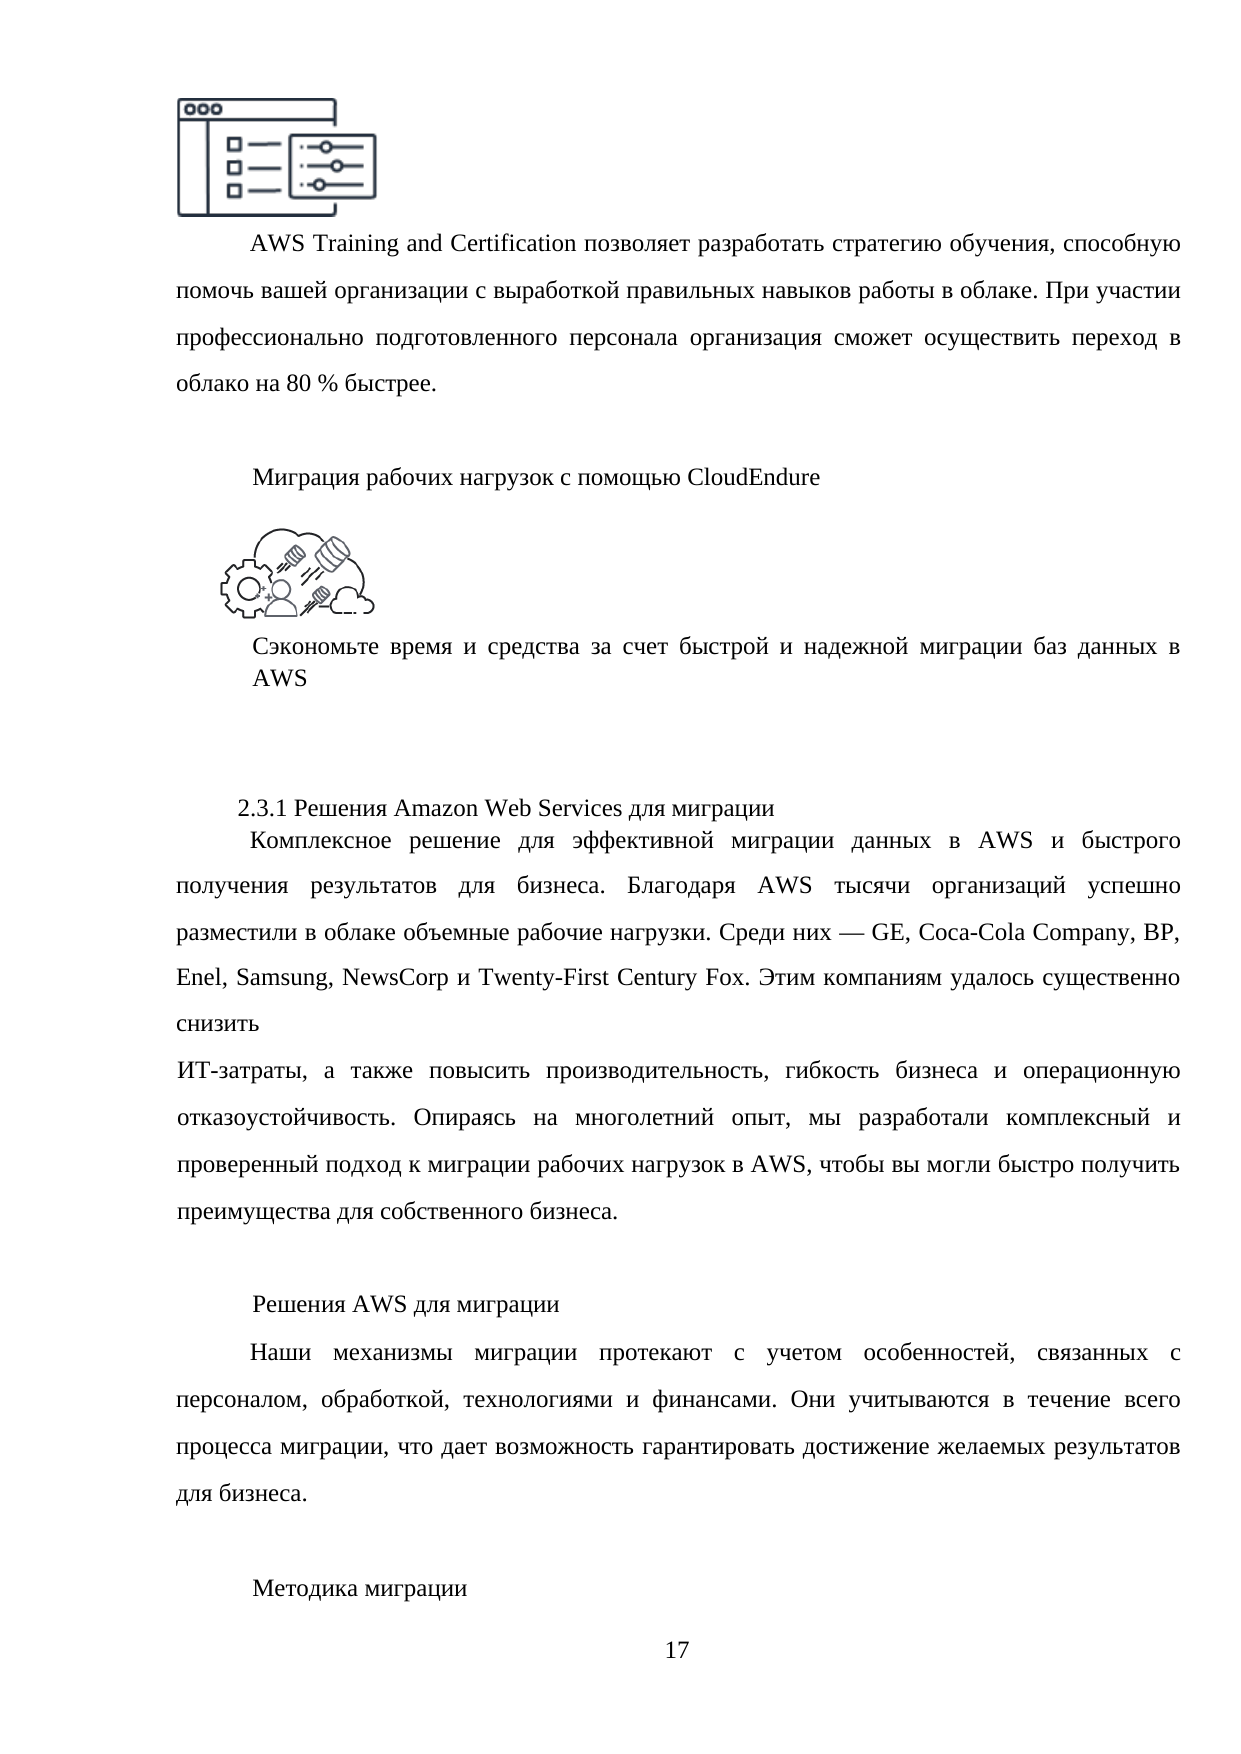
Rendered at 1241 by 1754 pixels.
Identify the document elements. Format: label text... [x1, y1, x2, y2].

text ИТ-затраты, а также повысить производительность, гибкость бизнеса и операционную отказоустойчивость. Опираясь на многолетний опыт, мы разработали комплексный и проверенный подход к миграции рабочих нагрузок в AWS, чтобы вы могли быстро получить преимущества для собственного бизнеса. [177, 1055, 1182, 1225]
text 2.3.1 Решения Amazon Web Services для миграции [237, 793, 1182, 822]
text Сэкономьте время и средства за счет быстрой и надежной миграции баз данных в AWS [252, 631, 1182, 692]
text Методика миграции [252, 1573, 1182, 1601]
text AWS Training and Certification позволяет разработать стратегию обучения, способную помочь вашей организации с выработкой правильных навыков работы в облаке. При участии профессионально подготовленного персонала организация сможет осуществить переход в облако на 80 % быстрее. [176, 228, 1182, 397]
text Наши механизмы миграции протекают с учетом особенностей, связанных с персоналом, обработкой, технологиями и финансами. Они учитываются в течение всего процесса миграции, что дает возможность гарантировать достижение желаемых результатов для бизнеса. [176, 1337, 1182, 1507]
text Комплексное решение для эффективной миграции данных в AWS и быстрого получения результатов для бизнеса. Благодаря AWS тысячи организаций успешно разместили в облаке объемные рабочие нагрузки. Среди них — GE, Coca-Cola Company, BP, Enel, Samsung, NewsCorp и Twenty-First Century Fox. Этим компаниям удалось существенно снизить [176, 825, 1182, 1037]
text Решения AWS для миграции [252, 1289, 1182, 1318]
text Миграция рабочих нагрузок с помощью CloudEndure [252, 462, 1182, 490]
